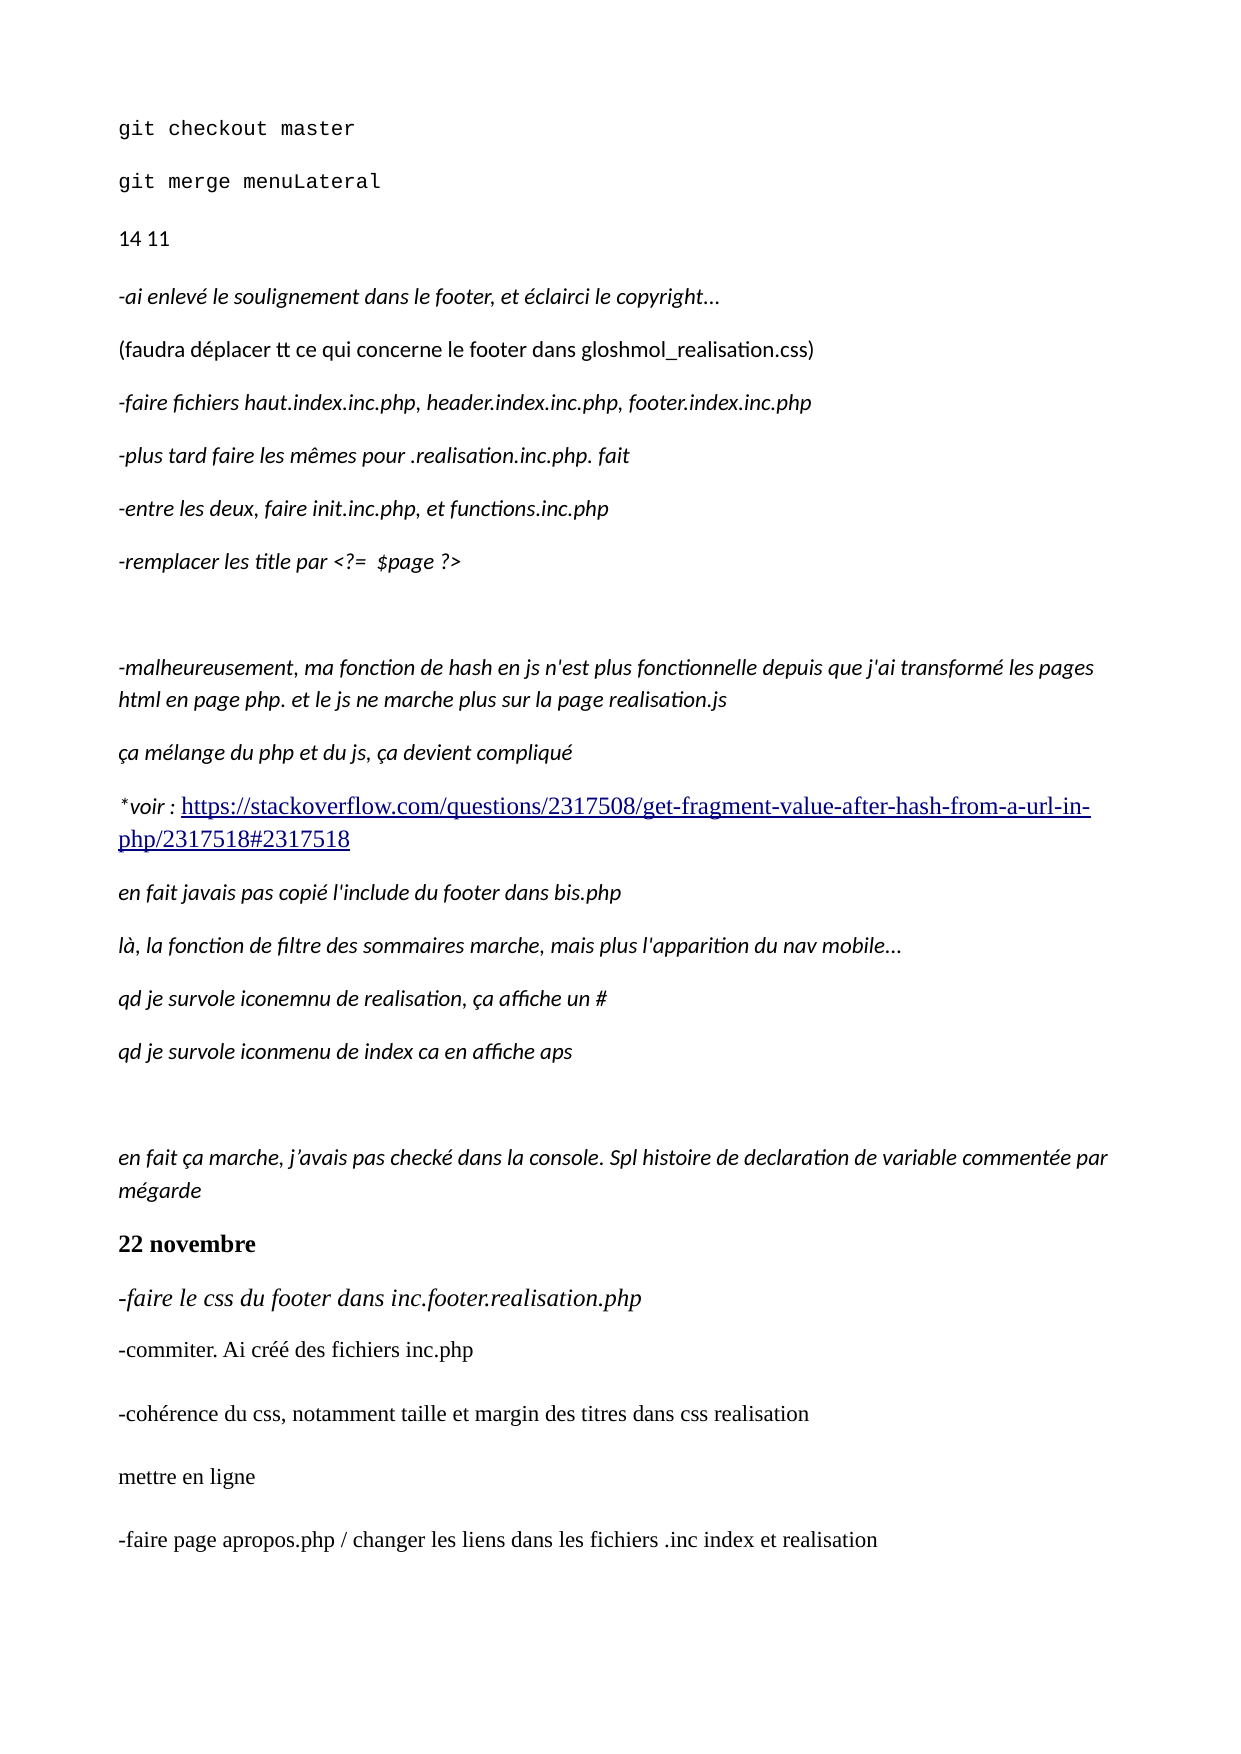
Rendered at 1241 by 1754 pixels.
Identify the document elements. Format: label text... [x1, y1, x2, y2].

text en fait ça marche, j’avais pas checké dans la console. Spl histoire de declaration de variable commentée par mégarde [118, 1143, 1122, 1204]
text ça mélange du php et du js, ça devient compliqué [118, 738, 1122, 766]
text 22 novembre [118, 1229, 1122, 1257]
text -commiter. Ai créé des fichiers inc.php [118, 1336, 1122, 1363]
text -faire page apropos.php / changer les liens dans les fichiers .inc index et realisation [118, 1526, 1122, 1552]
text -plus tard faire les mêmes pour .realisation.inc.php. fait [118, 441, 1122, 469]
text 14 11 [118, 224, 1122, 252]
text -faire fichiers haut.index.inc.php, header.index.inc.php, footer.index.inc.php [118, 388, 1122, 416]
text -ai enlevé le soulignement dans le footer, et éclairci le copyright... [118, 282, 1122, 310]
text en fait javais pas copié l'include du footer dans bis.php [118, 878, 1122, 906]
text git checkout master [118, 118, 1122, 142]
text -faire le css du footer dans inc.footer.realisation.php [118, 1283, 1122, 1311]
text git merge menuLateral [118, 171, 1122, 195]
text là, la fonction de filtre des sommaires marche, mais plus l'apparition du nav mobile... [118, 931, 1122, 959]
text qd je survole iconemnu de realisation, ça affiche un # [118, 984, 1122, 1012]
text qd je survole iconmenu de index ca en affiche aps [118, 1037, 1122, 1066]
text mettre en ligne [118, 1463, 1122, 1489]
text *voir : https://stackoverflow.com/questions/2317508/get-fragment-value-after-hash-from-a-url-in-php/2317518#2317518 [118, 791, 1122, 853]
text -entre les deux, faire init.inc.php, et functions.inc.php [118, 494, 1122, 522]
text (faudra déplacer tt ce qui concerne le footer dans gloshmol_realisation.css) [118, 335, 1122, 363]
text -remplacer les title par <?= $page ?> [118, 547, 1122, 575]
text -cohérence du css, notamment taille et margin des titres dans css realisation [118, 1399, 1122, 1426]
text -malheureusement, ma fonction de hash en js n'est plus fonctionnelle depuis que j'ai transformé les pages html en page php. et le js ne marche plus sur la page realisation.js [118, 653, 1122, 713]
